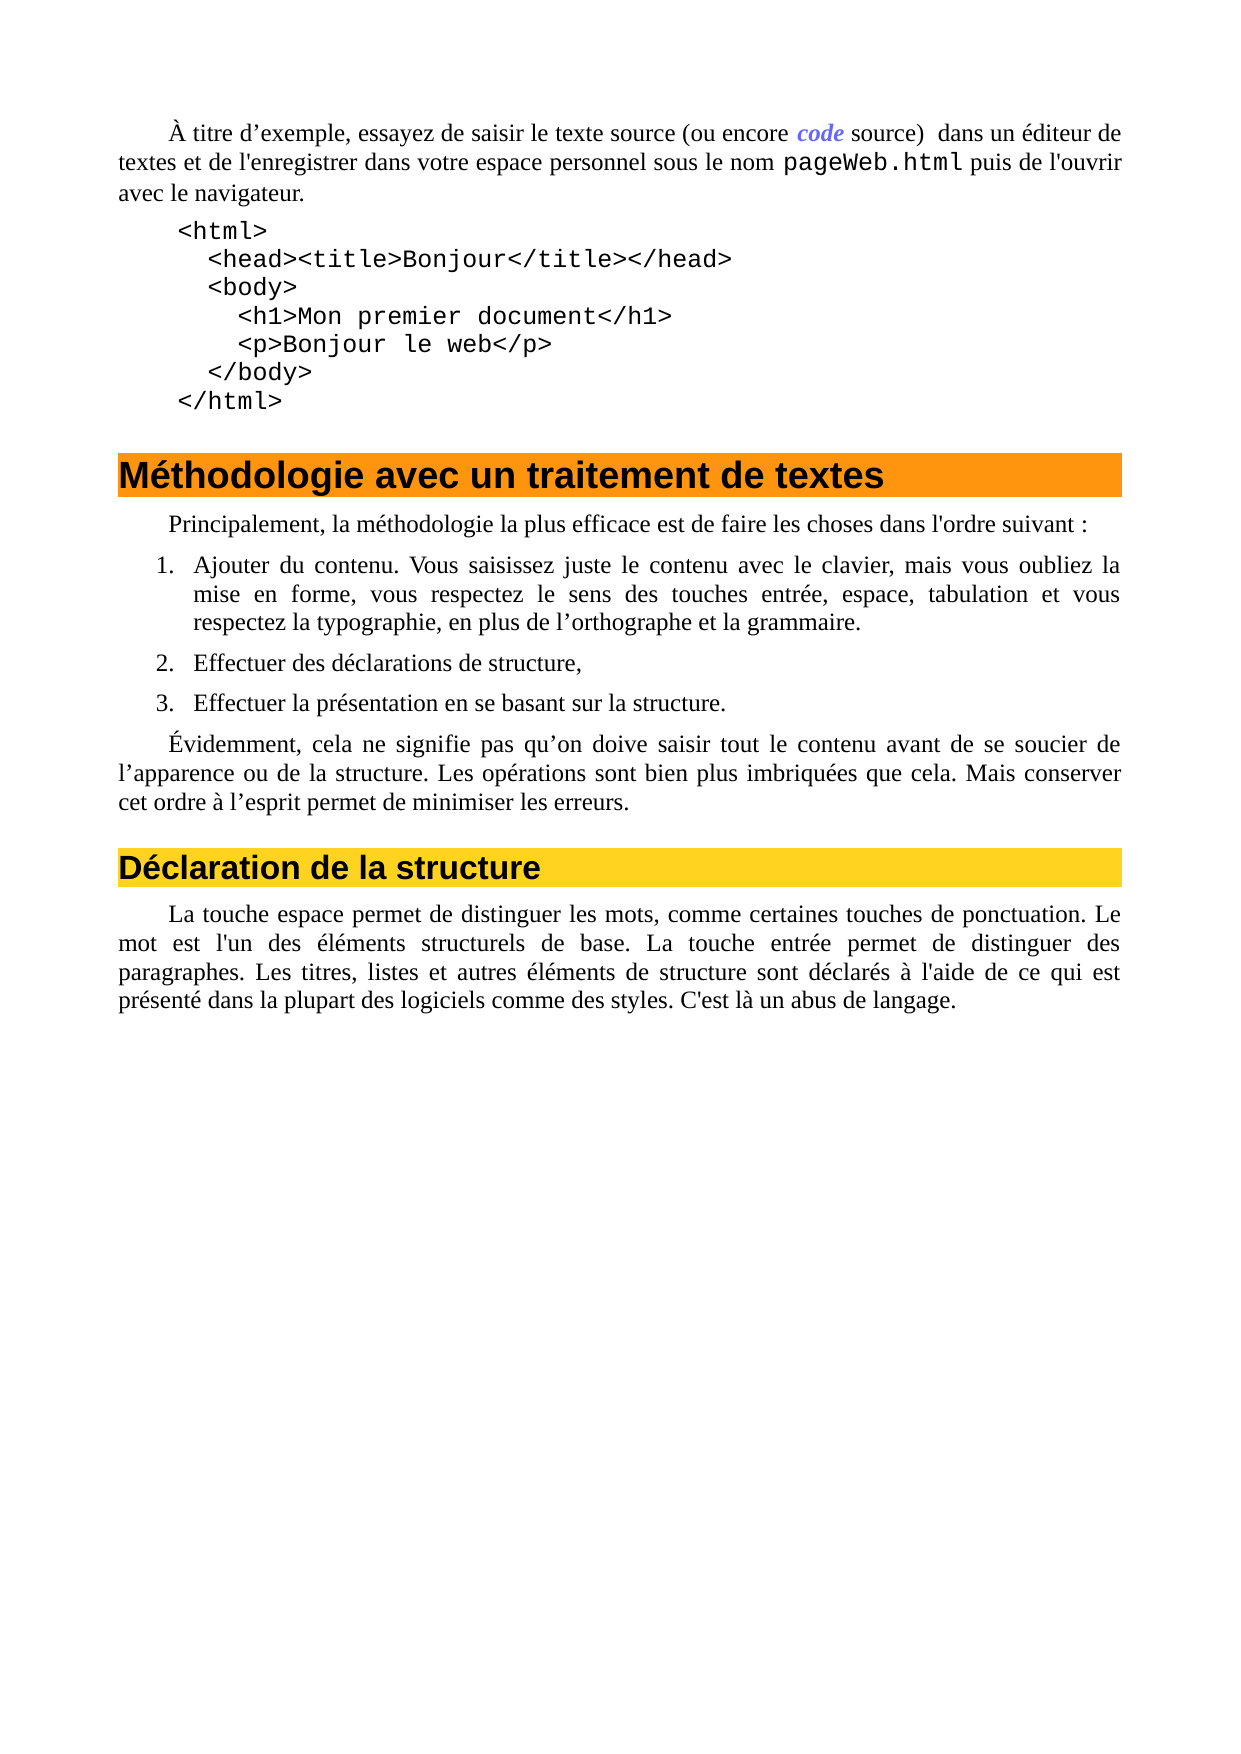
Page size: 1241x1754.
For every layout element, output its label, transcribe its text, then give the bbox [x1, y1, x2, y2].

subtitle Méthodologie avec un traitement de textes [118, 453, 1122, 497]
text Évidemment, cela ne signifie pas qu’on doive saisir tout le contenu avant de se soucier de l’apparence ou de la structure. Les opérations sont bien plus imbriquées que cela. Mais conserver cet ordre à l’esprit permet de minimiser les erreurs. [118, 729, 1122, 815]
text À titre d’exemple, essayez de saisir le texte source (ou encore code source) dans un éditeur de textes et de l'enregistrer dans votre espace personnel sous le nom pageWeb.html puis de l'ouvrir avec le navigateur. [118, 118, 1122, 206]
text <html> <head><title>Bonjour</title></head> <body> <h1>Mon premier document</h1> <p>Bonjour le web</p> </body> </html> [177, 218, 1122, 417]
list Effectuer des déclarations de structure, [156, 648, 1122, 677]
subtitle Déclaration de la structure [118, 848, 1122, 887]
list Ajouter du contenu. Vous saisissez juste le contenu avec le clavier, mais vous oubliez la mise en forme, vous respectez le sens des touches entrée, espace, tabulation et vous respectez la typographie, en plus de l’orthographe et la grammaire. [156, 550, 1122, 636]
text La touche espace permet de distinguer les mots, comme certaines touches de ponctuation. Le mot est l'un des éléments structurels de base. La touche entrée permet de distinguer des paragraphes. Les titres, listes et autres éléments de structure sont déclarés à l'aide de ce qui est présenté dans la plupart des logiciels comme des styles. C'est là un abus de langage. [118, 899, 1122, 1014]
list Effectuer la présentation en se basant sur la structure. [156, 688, 1122, 717]
text Principalement, la méthodologie la plus efficace est de faire les choses dans l'ordre suivant : [118, 509, 1122, 538]
